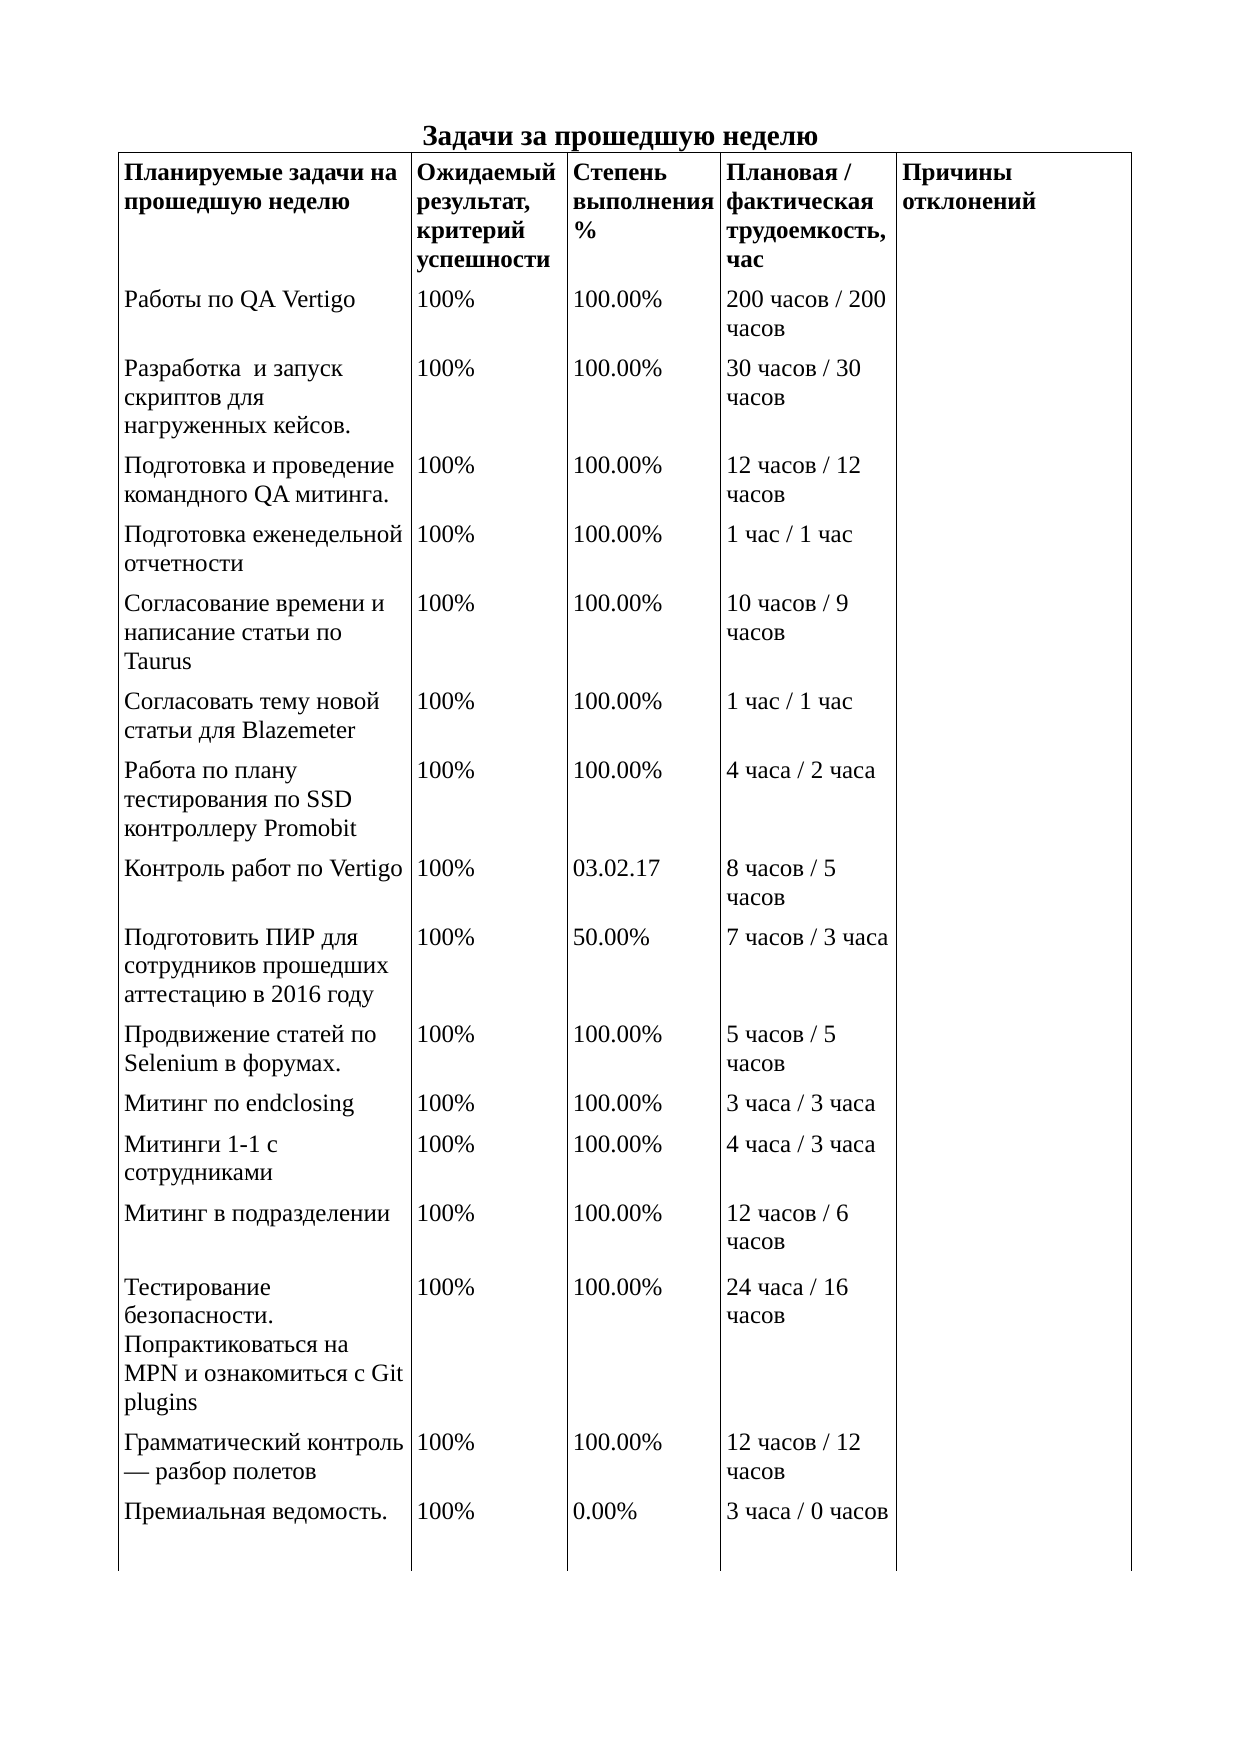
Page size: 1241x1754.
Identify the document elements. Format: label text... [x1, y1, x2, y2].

table_cell 8 часов / 5 часов [721, 847, 896, 916]
table_cell 100,00% [568, 1192, 720, 1266]
table_cell 100,00% [568, 445, 720, 514]
table_cell 100% [412, 583, 567, 681]
table_header Плановая / фактическая трудоемкость, час [721, 153, 896, 278]
table_cell 100,00% [568, 1083, 720, 1123]
table_cell 4 часа / 2 часа [721, 750, 896, 847]
table_cell 100% [412, 347, 567, 445]
table_cell 100,00% [568, 514, 720, 583]
table_cell Тестирование безопасности. Попрактиковаться на MPN и ознакомиться с Git plugins [119, 1266, 411, 1421]
table_cell 5 часов / 5 часов [721, 1014, 896, 1083]
table_cell Согласовать тему новой статьи для Blazemeter [119, 681, 411, 749]
table_cell Грамматический контроль — разбор полетов [119, 1421, 411, 1490]
table_cell [897, 1421, 1131, 1490]
table_cell 100% [412, 1490, 567, 1530]
table_cell [897, 278, 1131, 347]
table_cell [897, 1266, 1131, 1421]
table_cell 100% [412, 750, 567, 847]
table_header Причины отклонений [897, 153, 1131, 278]
table_cell [897, 916, 1131, 1014]
table_cell Согласование времени и написание статьи по Taurus [119, 583, 411, 681]
table_cell 7 часов / 3 часа [721, 916, 896, 1014]
table_cell 100% [412, 1083, 567, 1123]
table_cell 100,00% [568, 1266, 720, 1421]
table_cell Контроль работ по Vertigo [119, 847, 411, 916]
table_cell [897, 583, 1131, 681]
table_cell 100% [412, 1014, 567, 1083]
table_cell 50,00% [568, 916, 720, 1014]
table_cell 100% [412, 514, 567, 583]
table_cell 4 часа / 3 часа [721, 1123, 896, 1192]
table_cell Премиальная ведомость. [119, 1490, 411, 1530]
table_cell 100,00% [568, 583, 720, 681]
table_cell Разработка и запуск скриптов для нагруженных кейсов. [119, 347, 411, 445]
table_cell Подготовить ПИР для сотрудников прошедших аттестацию в 2016 году [119, 916, 411, 1014]
table_cell Подготовка и проведение командного QA митинга. [119, 445, 411, 514]
table_cell 100,00% [568, 681, 720, 749]
table_cell 100,00% [568, 1123, 720, 1192]
table_cell 100% [412, 1192, 567, 1266]
table_header Ожидаемый результат, критерий успешности [412, 153, 567, 278]
table_cell Митинг по endclosing [119, 1083, 411, 1123]
table_cell 3 часа / 0 часов [721, 1490, 896, 1530]
table_cell 100% [412, 847, 567, 916]
table_cell [897, 681, 1131, 749]
table_cell 30 часов / 30 часов [721, 347, 896, 445]
table_cell 03.02.17 [568, 847, 720, 916]
table_cell 1 час / 1 час [721, 514, 896, 583]
table_header Планируемые задачи на прошедшую неделю [119, 153, 411, 278]
table_cell Работа по плану тестирования по SSD контроллеру Promobit [119, 750, 411, 847]
table_cell Митинг в подразделении [119, 1192, 411, 1266]
table_cell 12 часов / 12 часов [721, 1421, 896, 1490]
table_cell [897, 847, 1131, 916]
table_cell 100,00% [568, 278, 720, 347]
table_cell 12 часов / 6 часов [721, 1192, 896, 1266]
text Задачи за прошедшую неделю [118, 118, 1122, 152]
table_cell Работы по QA Vertigo [119, 278, 411, 347]
table_cell 100% [412, 1421, 567, 1490]
table_cell [897, 1530, 1131, 1571]
table_cell Митинги 1-1 с сотрудниками [119, 1123, 411, 1192]
table_cell 100% [412, 445, 567, 514]
table_cell [897, 1490, 1131, 1530]
table_cell 100,00% [568, 347, 720, 445]
table_cell 100,00% [568, 750, 720, 847]
table_cell 100% [412, 1123, 567, 1192]
table_cell [897, 750, 1131, 847]
table_cell 12 часов / 12 часов [721, 445, 896, 514]
table_cell [897, 347, 1131, 445]
table_cell [897, 514, 1131, 583]
table_cell 200 часов / 200 часов [721, 278, 896, 347]
table_cell [568, 1530, 720, 1571]
table_cell 24 часа / 16 часов [721, 1266, 896, 1421]
table_cell [897, 1083, 1131, 1123]
table_cell 10 часов / 9 часов [721, 583, 896, 681]
table_cell [721, 1530, 896, 1571]
table_cell [412, 1530, 567, 1571]
table_cell 1 час / 1 час [721, 681, 896, 749]
table_cell [119, 1530, 411, 1571]
table_cell [897, 1192, 1131, 1266]
table_cell Продвижение статей по Selenium в форумах. [119, 1014, 411, 1083]
table_cell 100% [412, 916, 567, 1014]
table_cell 3 часа / 3 часа [721, 1083, 896, 1123]
table_cell Подготовка еженедельной отчетности [119, 514, 411, 583]
table_cell 100,00% [568, 1014, 720, 1083]
table_cell 100% [412, 681, 567, 749]
table_cell [897, 445, 1131, 514]
table_cell [897, 1123, 1131, 1192]
table_cell 100% [412, 278, 567, 347]
table_cell 100,00% [568, 1421, 720, 1490]
table_cell [897, 1014, 1131, 1083]
table_cell 100% [412, 1266, 567, 1421]
table_cell 0,00% [568, 1490, 720, 1530]
table_header Степень выполнения % [568, 153, 720, 278]
